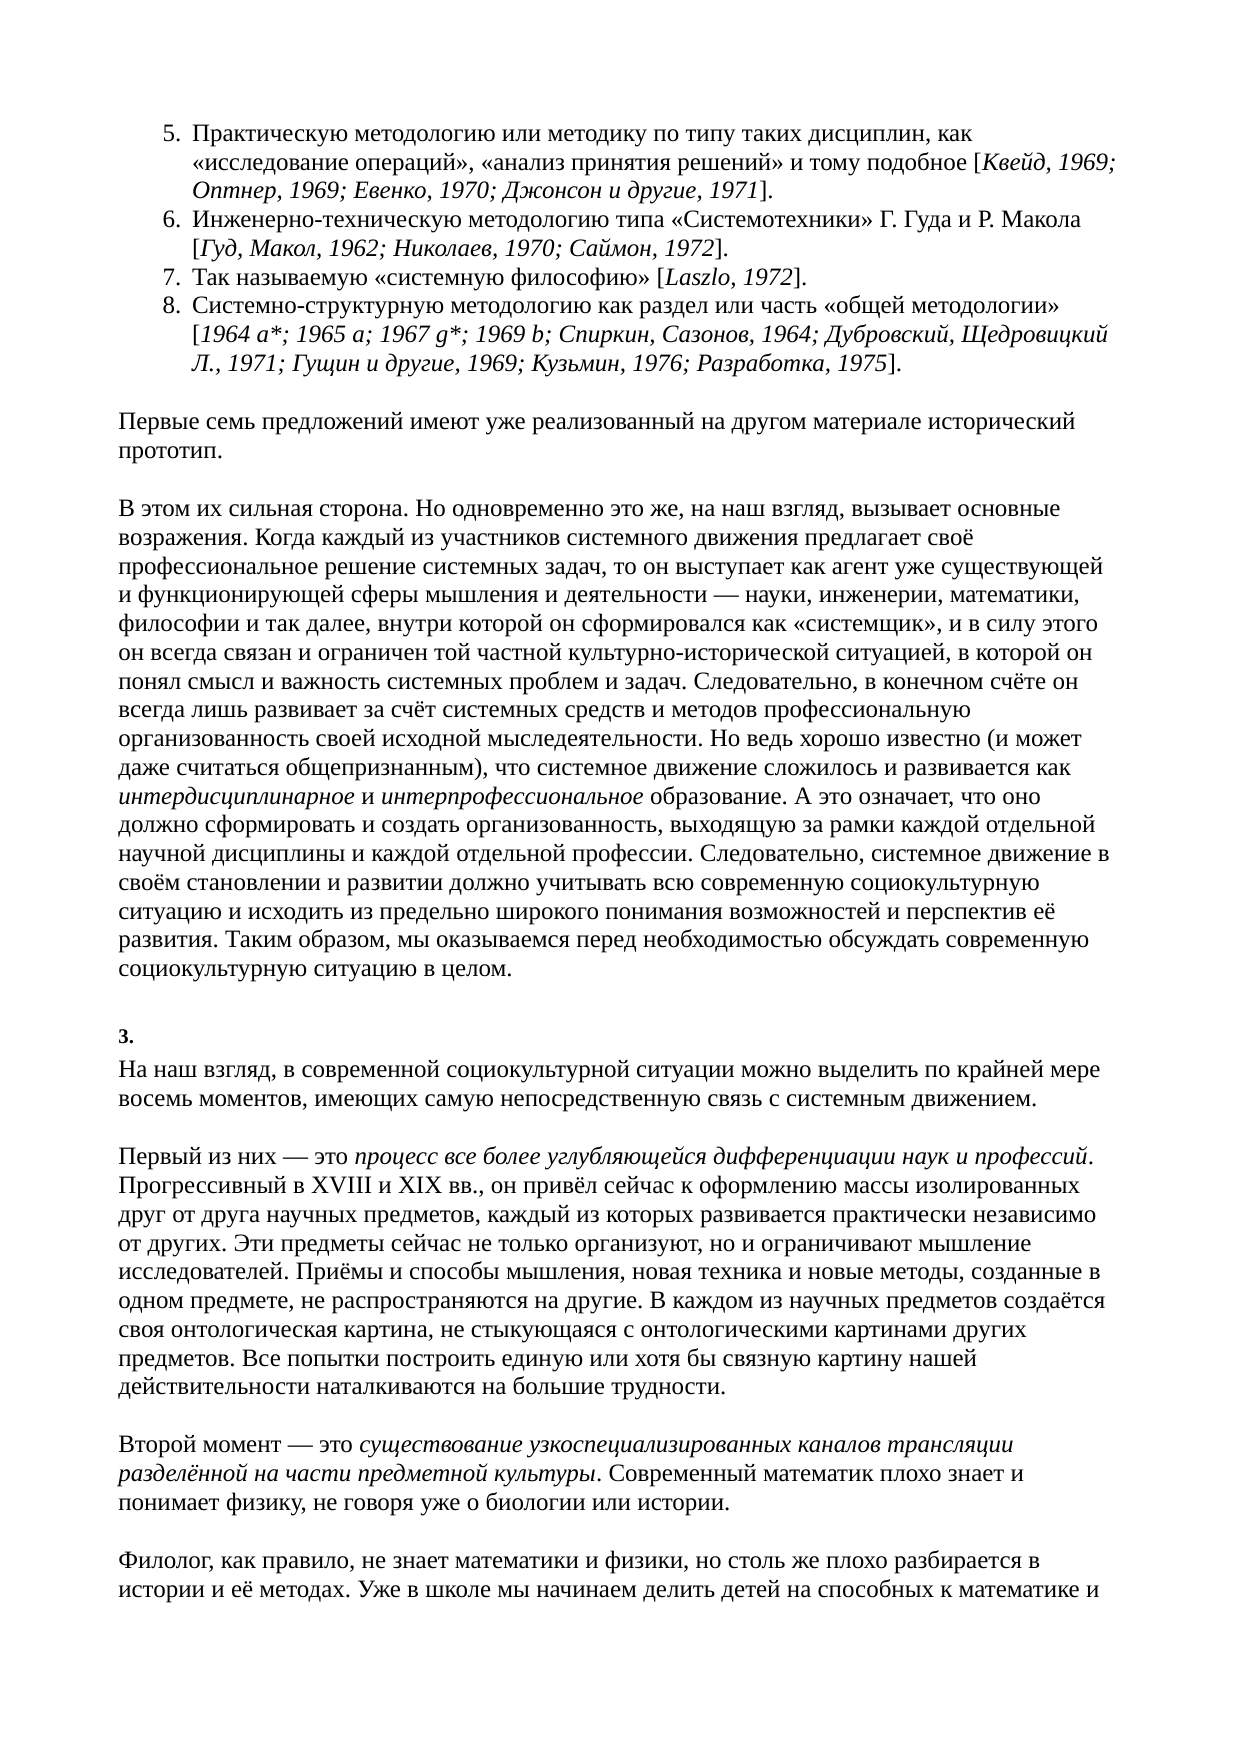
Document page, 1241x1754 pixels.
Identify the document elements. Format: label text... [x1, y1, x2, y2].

text Первые семь предложений имеют уже реализованный на другом материале исторический прототип. [118, 406, 1122, 464]
text Второй момент — это существование узкоспециализированных каналов трансляции разделённой на части предметной культуры. Современный математик плохо знает и понимает физику, не говоря уже о биологии или истории. [118, 1429, 1122, 1516]
text Первый из них — это процесс все более углубляющейся дифференциации наук и профессий. Прогрессивный в XVIII и XIX вв., он привёл сейчас к оформлению массы изолированных друг от друга научных предметов, каждый из которых развивается практически независимо от других. Эти предметы сейчас не только организуют, но и ограничивают мышление исследователей. Приёмы и способы мышления, новая техника и новые методы, созданные в одном предмете, не распространяются на другие. В каждом из научных предметов создаётся своя онтологическая картина, не стыкующаяся с онтологическими картинами других предметов. Все попытки построить единую или хотя бы связную картину нашей действительности наталкиваются на большие трудности. [118, 1141, 1122, 1400]
list Практическую методологию или методику по типу таких дисциплин, как «исследование операций», «анализ принятия решений» и тому подобное [Квейд, 1969; Оптнер, 1969; Евенко, 1970; Джонсон и другие, 1971]. [162, 118, 1122, 204]
text На наш взгляд, в современной социокультурной ситуации можно выделить по крайней мере восемь моментов, имеющих самую непосредственную связь с системным движением. [118, 1054, 1122, 1112]
list Системно-структурную методологию как раздел или часть «общей методологии» [1964 а*; 1965 а; 1967 g*; 1969 b; Спиркин, Сазонов, 1964; Дубровский, Щедровицкий Л., 1971; Гущин и другие, 1969; Кузьмин, 1976; Разработка, 1975]. [162, 291, 1122, 377]
list Так называемую «системную философию» [Laszlo, 1972]. [162, 262, 1122, 291]
text Филолог, как правило, не знает математики и физики, но столь же плохо разбирается в истории и её методах. Уже в школе мы начинаем делить детей на способных к математике и [118, 1545, 1122, 1603]
subtitle 3. [118, 1024, 1122, 1048]
text В этом их сильная сторона. Но одновременно это же, на наш взгляд, вызывает основные возражения. Когда каждый из участников системного движения предлагает своё профессиональное решение системных задач, то он выступает как агент уже существующей и функционирующей сферы мышления и деятельности — науки, инженерии, математики, философии и так далее, внутри которой он сформировался как «системщик», и в силу этого он всегда связан и ограничен той частной культурно-исторической ситуацией, в которой он понял смысл и важность системных проблем и задач. Следовательно, в конечном счёте он всегда лишь развивает за счёт системных средств и методов профессиональную организованность своей исходной мыследеятельности. Но ведь хорошо известно (и может даже считаться общепризнанным), что системное движение сложилось и развивается как интердисциплинарное и интерпрофессиональное образование. А это означает, что оно должно сформировать и создать организованность, выходящую за рамки каждой отдельной научной дисциплины и каждой отдельной профессии. Следовательно, системное движение в своём становлении и развитии должно учитывать всю современную социокультурную ситуацию и исходить из предельно широкого понимания возможностей и перспектив её развития. Таким образом, мы оказываемся перед необходимостью обсуждать современную социокультурную ситуацию в целом. [118, 493, 1122, 982]
list Инженерно-техническую методологию типа «Системотехники» Г. Гуда и Р. Макола [Гуд, Макол, 1962; Николаев, 1970; Саймон, 1972]. [162, 204, 1122, 262]
